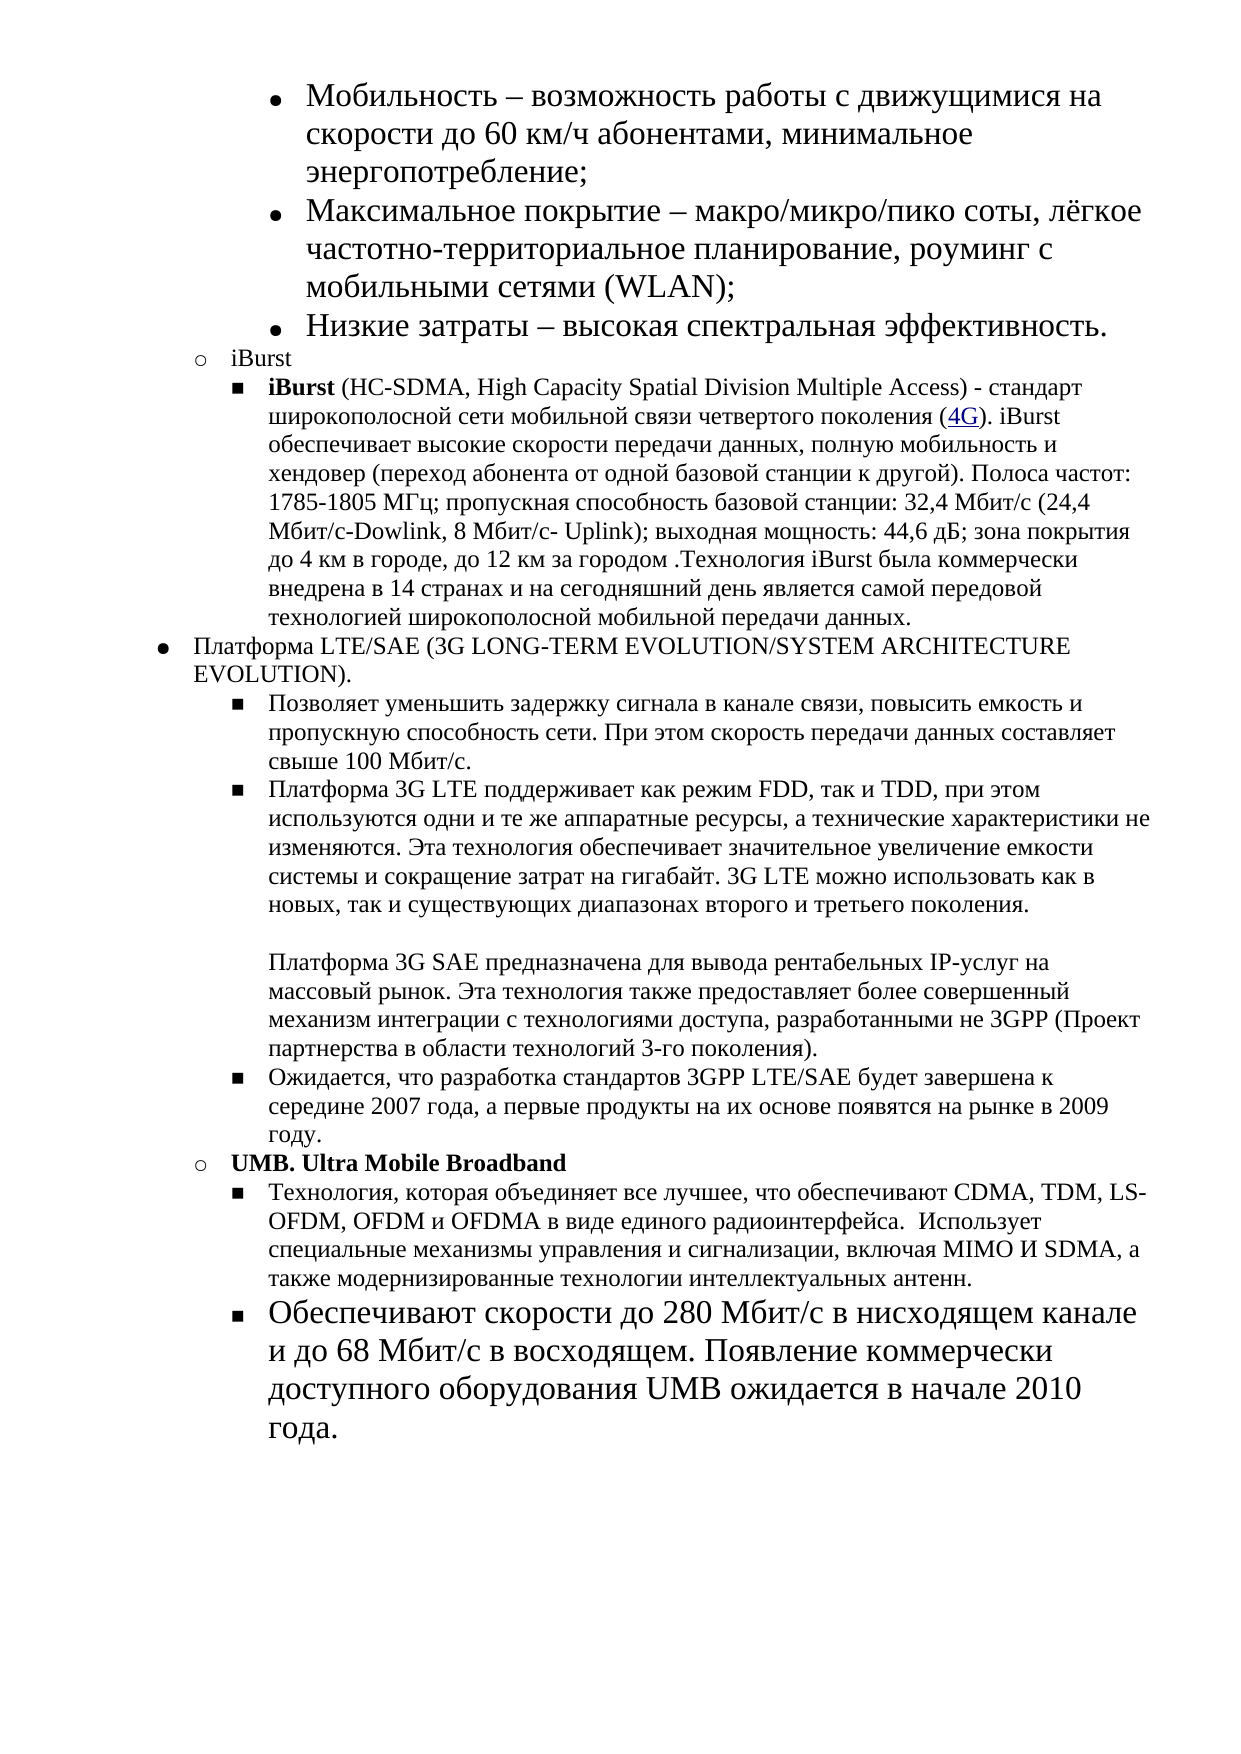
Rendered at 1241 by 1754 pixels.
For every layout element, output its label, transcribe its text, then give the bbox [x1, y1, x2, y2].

list Позволяет уменьшить задержку сигнала в канале связи, повысить емкость и пропускную способность сети. При этом скорость передачи данных составляет свыше 100 Мбит/с. [231, 573, 1152, 659]
list UMB. Ultra Mobile Broadband [193, 1033, 1152, 1062]
list Максимальное покрытие – макро/микро/пико соты, лёгкое частотно-территориальное планирование, роуминг с мобильными сетями (WLAN); [268, 75, 1152, 190]
list Низкие затраты – высокая спектральная эффективность. [268, 190, 1152, 228]
list Платформа 3G LTE поддерживает как режим FDD, так и TDD, при этом используются одни и те же аппаратные ресурсы, а технические характеристики не изменяются. Эта технология обеспечивает значительное увеличение емкости системы и сокращение затрат на гигабайт. 3G LTE можно использовать как в новых, так и существующих диапазонах второго и третьего поколения. Платформа 3G SAE предназначена для вывода рентабельных IP-услуг на массовый рынок. Эта технология также предоставляет более совершенный механизм интеграции с технологиями доступа, разработанными не 3GPP (Проект партнерства в области технологий 3-го поколения). [231, 659, 1152, 947]
list Обеспечивают скорости до 280 Мбит/с в нисходящем канале и до 68 Мбит/с в восходящем. Появление коммерчески доступного оборудования UMB ожидается в начале 2010 года. [231, 1177, 1152, 1330]
subtitle Сравнение [118, 1355, 1152, 1394]
list iBurst [193, 228, 1152, 257]
list Технология, которая объединяет все лучшее, что обеспечивают CDMA, TDM, LS-OFDM, OFDM и OFDMA в виде единого радиоинтерфейса. Использует специальные механизмы управления и сигнализации, включая MIMO И SDMA, а также модернизированные технологии интеллектуальных антенн. [231, 1062, 1152, 1177]
list iBurst (HC-SDMA, High Capacity Spatial Division Multiple Access) - стандарт широкополосной сети мобильной связи четвертого поколения (4G). iBurst обеспечивает высокие скорости передачи данных, полную мобильность и хендовер (переход абонента от одной базовой станции к другой). Полоса частот: 1785-1805 МГц; пропускная способность базовой станции: 32,4 Мбит/с (24,4 Мбит/с-Dowlink, 8 Мбит/с- Uplink); выходная мощность: 44,6 дБ; зона покрытия до 4 км в городе, до 12 км за городом .Технология iBurst была коммерчески внедрена в 14 странах и на сегодняшний день является самой передовой технологией широкополосной мобильной передачи данных. [231, 257, 1152, 516]
list Платформа LTE/SAE (3G LONG-TERM EVOLUTION/SYSTEM ARCHITECTURE EVOLUTION). [156, 516, 1152, 573]
list Ожидается, что разработка стандартов 3GPP LTE/SAE будет завершена к середине 2007 года, а первые продукты на их основе появятся на рынке в 2009 году. [231, 947, 1152, 1033]
